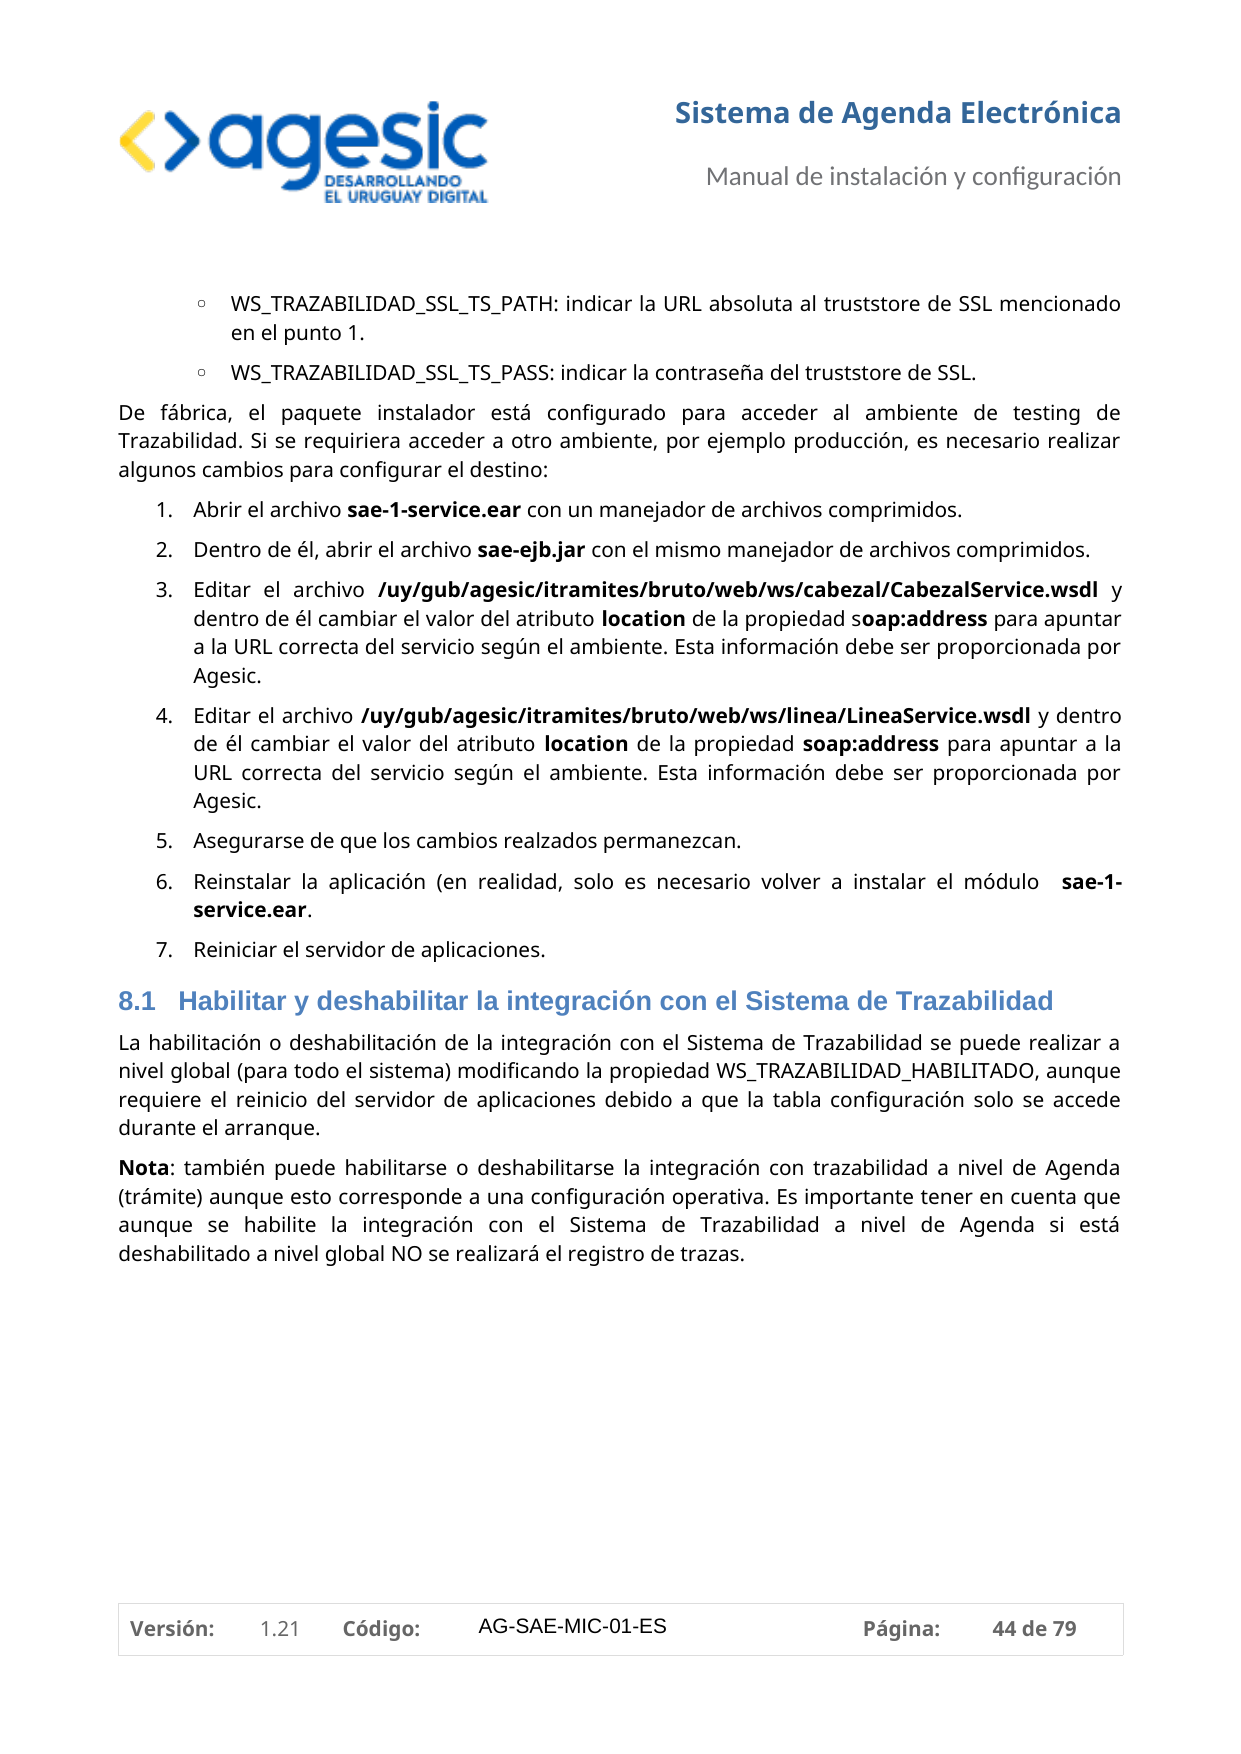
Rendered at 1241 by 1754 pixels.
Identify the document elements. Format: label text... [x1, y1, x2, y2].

list Editar el archivo /uy/gub/agesic/itramites/bruto/web/ws/linea/LineaService.wsdl y dentro de él cambiar el valor del atributo location de la propiedad soap:address para apuntar a la URL correcta del servicio según el ambiente. Esta información debe ser proporcionada por Agesic. [156, 701, 1122, 815]
list Asegurarse de que los cambios realzados permanezcan. [156, 827, 1122, 855]
list Abrir el archivo sae-1-service.ear con un manejador de archivos comprimidos. [156, 495, 1122, 524]
text Nota: también puede habilitarse o deshabilitarse la integración con trazabilidad a nivel de Agenda (trámite) aunque esto corresponde a una configuración operativa. Es importante tener en cuenta que aunque se habilite la integración con el Sistema de Trazabilidad a nivel de Agenda si está deshabilitado a nivel global NO se realizará el registro de trazas. [118, 1153, 1122, 1267]
list Dentro de él, abrir el archivo sae-ejb.jar con el mismo manejador de archivos comprimidos. [156, 535, 1122, 564]
list Reinstalar la aplicación (en realidad, solo es necesario volver a instalar el módulo sae-1-service.ear. [156, 867, 1122, 924]
list WS_TRAZABILIDAD_SSL_TS_PASS: indicar la contraseña del truststore de SSL. [193, 358, 1122, 386]
subtitle Habilitar y deshabilitar la integración con el Sistema de Trazabilidad [118, 985, 1122, 1016]
text De fábrica, el paquete instalador está configurado para acceder al ambiente de testing de Trazabilidad. Si se requiriera acceder a otro ambiente, por ejemplo producción, es necesario realizar algunos cambios para configurar el destino: [118, 398, 1122, 483]
text La habilitación o deshabilitación de la integración con el Sistema de Trazabilidad se puede realizar a nivel global (para todo el sistema) modificando la propiedad WS_TRAZABILIDAD_HABILITADO, aunque requiere el reinicio del servidor de aplicaciones debido a que la tabla configuración solo se accede durante el arranque. [118, 1028, 1122, 1142]
list Editar el archivo /uy/gub/agesic/itramites/bruto/web/ws/cabezal/CabezalService.wsdl y dentro de él cambiar el valor del atributo location de la propiedad soap:address para apuntar a la URL correcta del servicio según el ambiente. Esta información debe ser proporcionada por Agesic. [156, 576, 1122, 689]
list Reiniciar el servidor de aplicaciones. [156, 936, 1122, 964]
picture [119, 101, 489, 203]
list WS_TRAZABILIDAD_SSL_TS_PATH: indicar la URL absoluta al truststore de SSL mencionado en el punto 1. [193, 289, 1122, 346]
